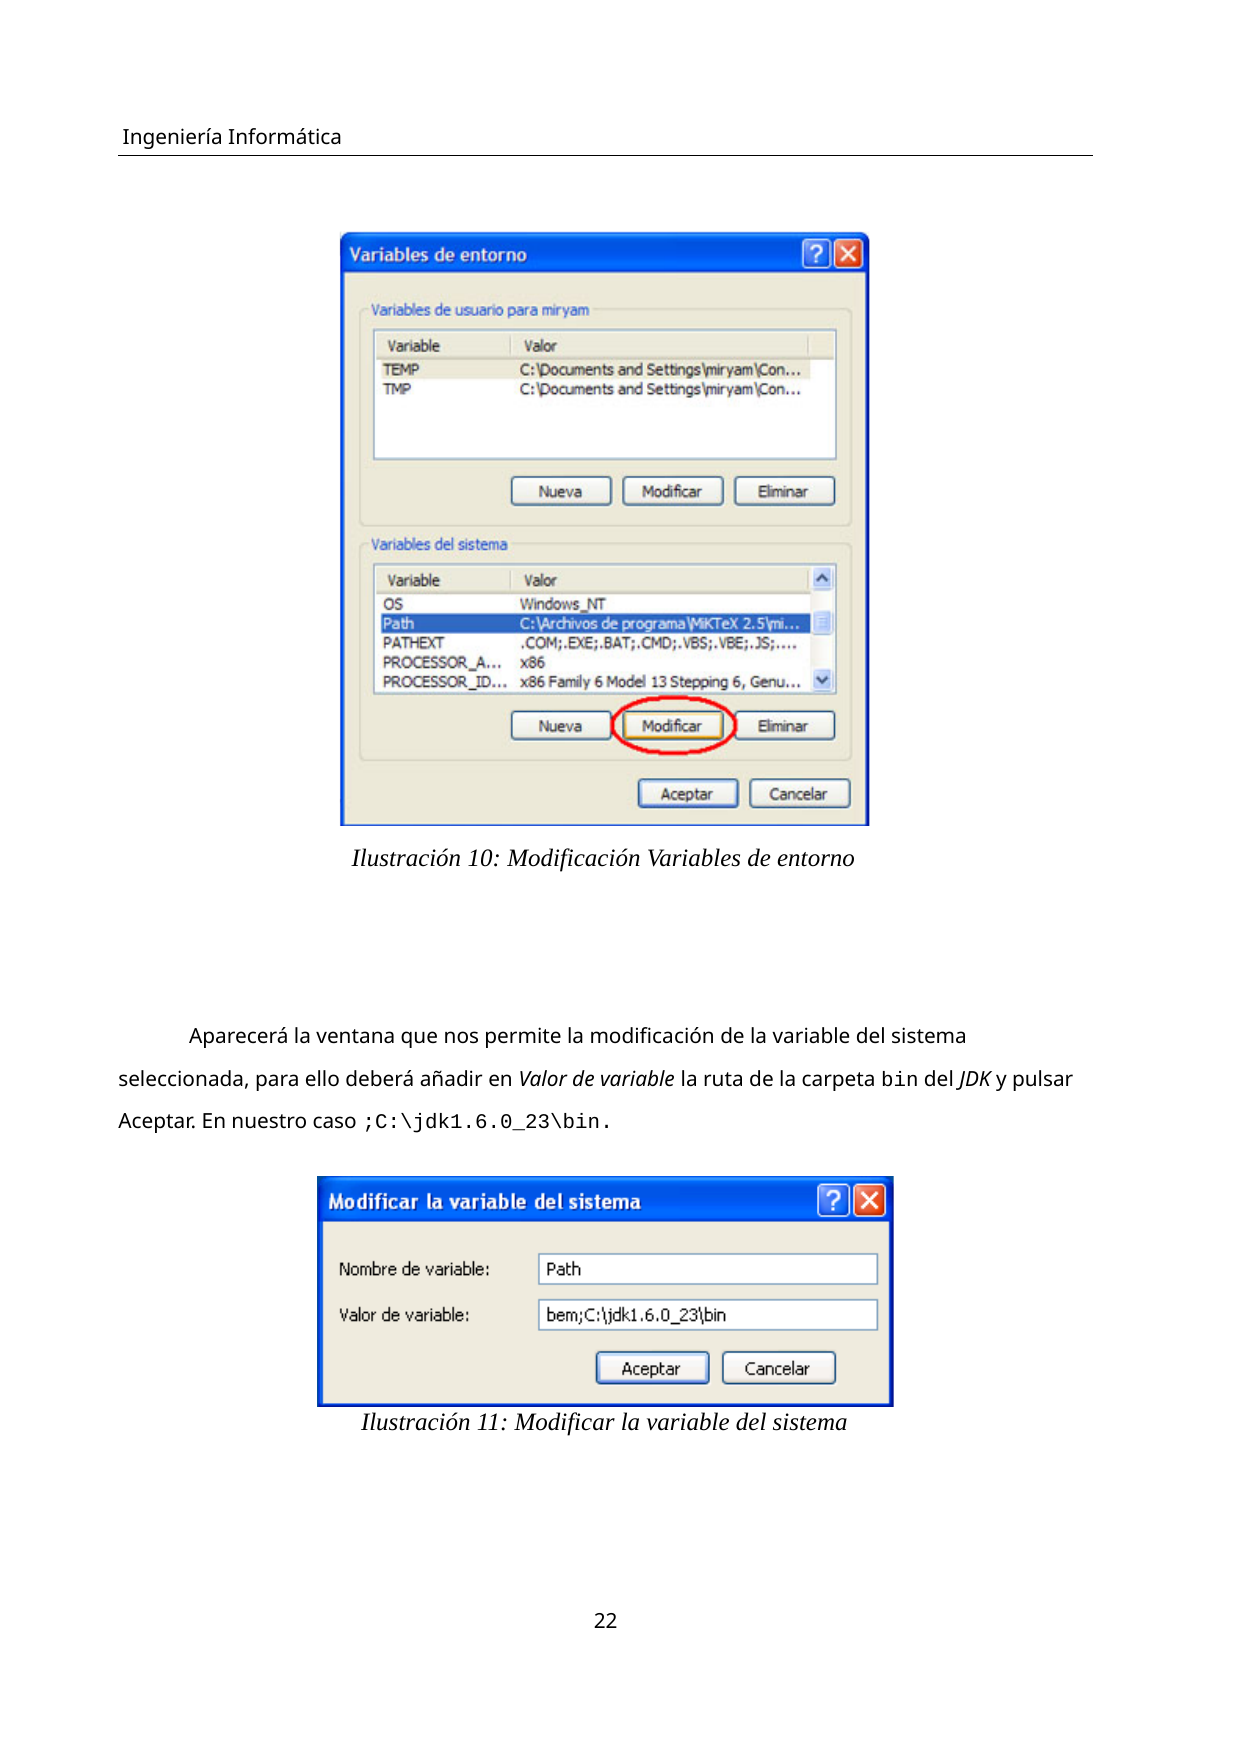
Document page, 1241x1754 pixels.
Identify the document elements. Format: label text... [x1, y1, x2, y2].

text Ilustración 10: Modificación Variables de entorno [339, 843, 869, 872]
text Ilustración 11: Modificar la variable del sistema [317, 1407, 894, 1436]
text Aparecerá la ventana que nos permite la modificación de la variable del sistema seleccionada, para ello deberá añadir en Valor de variable la ruta de la carpeta bin del JDK y pulsar Aceptar. En nuestro caso ;C:\jdk1.6.0_23\bin. [118, 1021, 1093, 1135]
